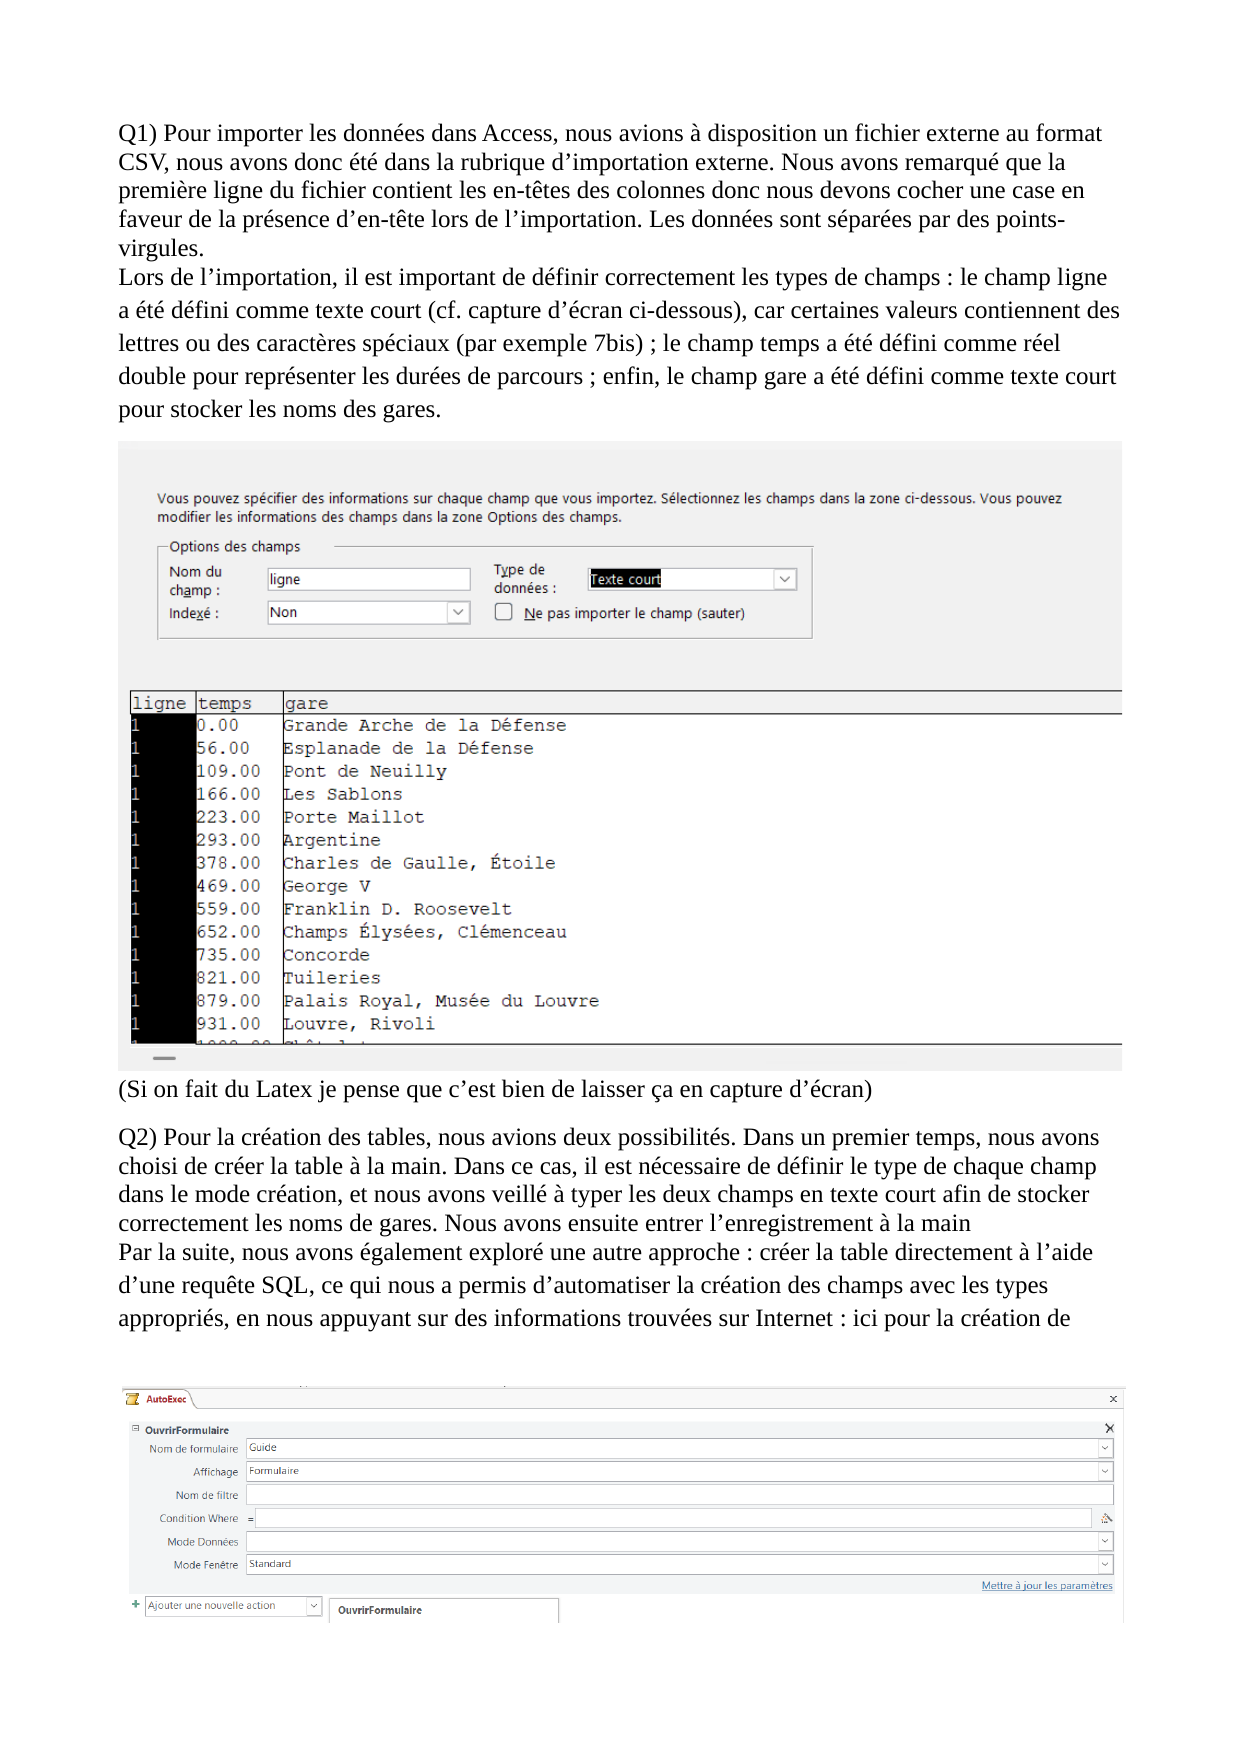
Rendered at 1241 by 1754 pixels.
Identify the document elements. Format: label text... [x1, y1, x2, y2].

text Q1) Pour importer les données dans Access, nous avions à disposition un fichier externe au format CSV, nous avons donc été dans la rubrique d’importation externe. Nous avons remarqué que la première ligne du fichier contient les en-têtes des colonnes donc nous devons cocher une case en faveur de la présence d’en-tête lors de l’importation. Les données sont séparées par des points-virgules. [118, 118, 1122, 262]
text Par la suite, nous avons également exploré une autre approche : créer la table directement à l’aide d’une requête SQL, ce qui nous a permis d’automatiser la création des champs avec les types appropriés, en nous appuyant sur des informations trouvées sur Internet : ici pour la création de [118, 1237, 1122, 1332]
text Q2) Pour la création des tables, nous avions deux possibilités. Dans un premier temps, nous avons choisi de créer la table à la main. Dans ce cas, il est nécessaire de définir le type de chaque champ dans le mode création, et nous avons veillé à typer les deux champs en texte court afin de stocker correctement les noms de gares. Nous avons ensuite entrer l’enregistrement à la main [118, 1122, 1122, 1237]
text (Si on fait du Latex je pense que c’est bien de laisser ça en capture d’écran) [118, 1071, 1122, 1103]
text Lors de l’importation, il est important de définir correctement les types de champs : le champ ligne a été défini comme texte court (cf. capture d’écran ci-dessous), car certaines valeurs contiennent des lettres ou des caractères spéciaux (par exemple 7bis) ; le champ temps a été défini comme réel double pour représenter les durées de parcours ; enfin, le champ gare a été défini comme texte court pour stocker les noms des gares. [118, 262, 1122, 423]
